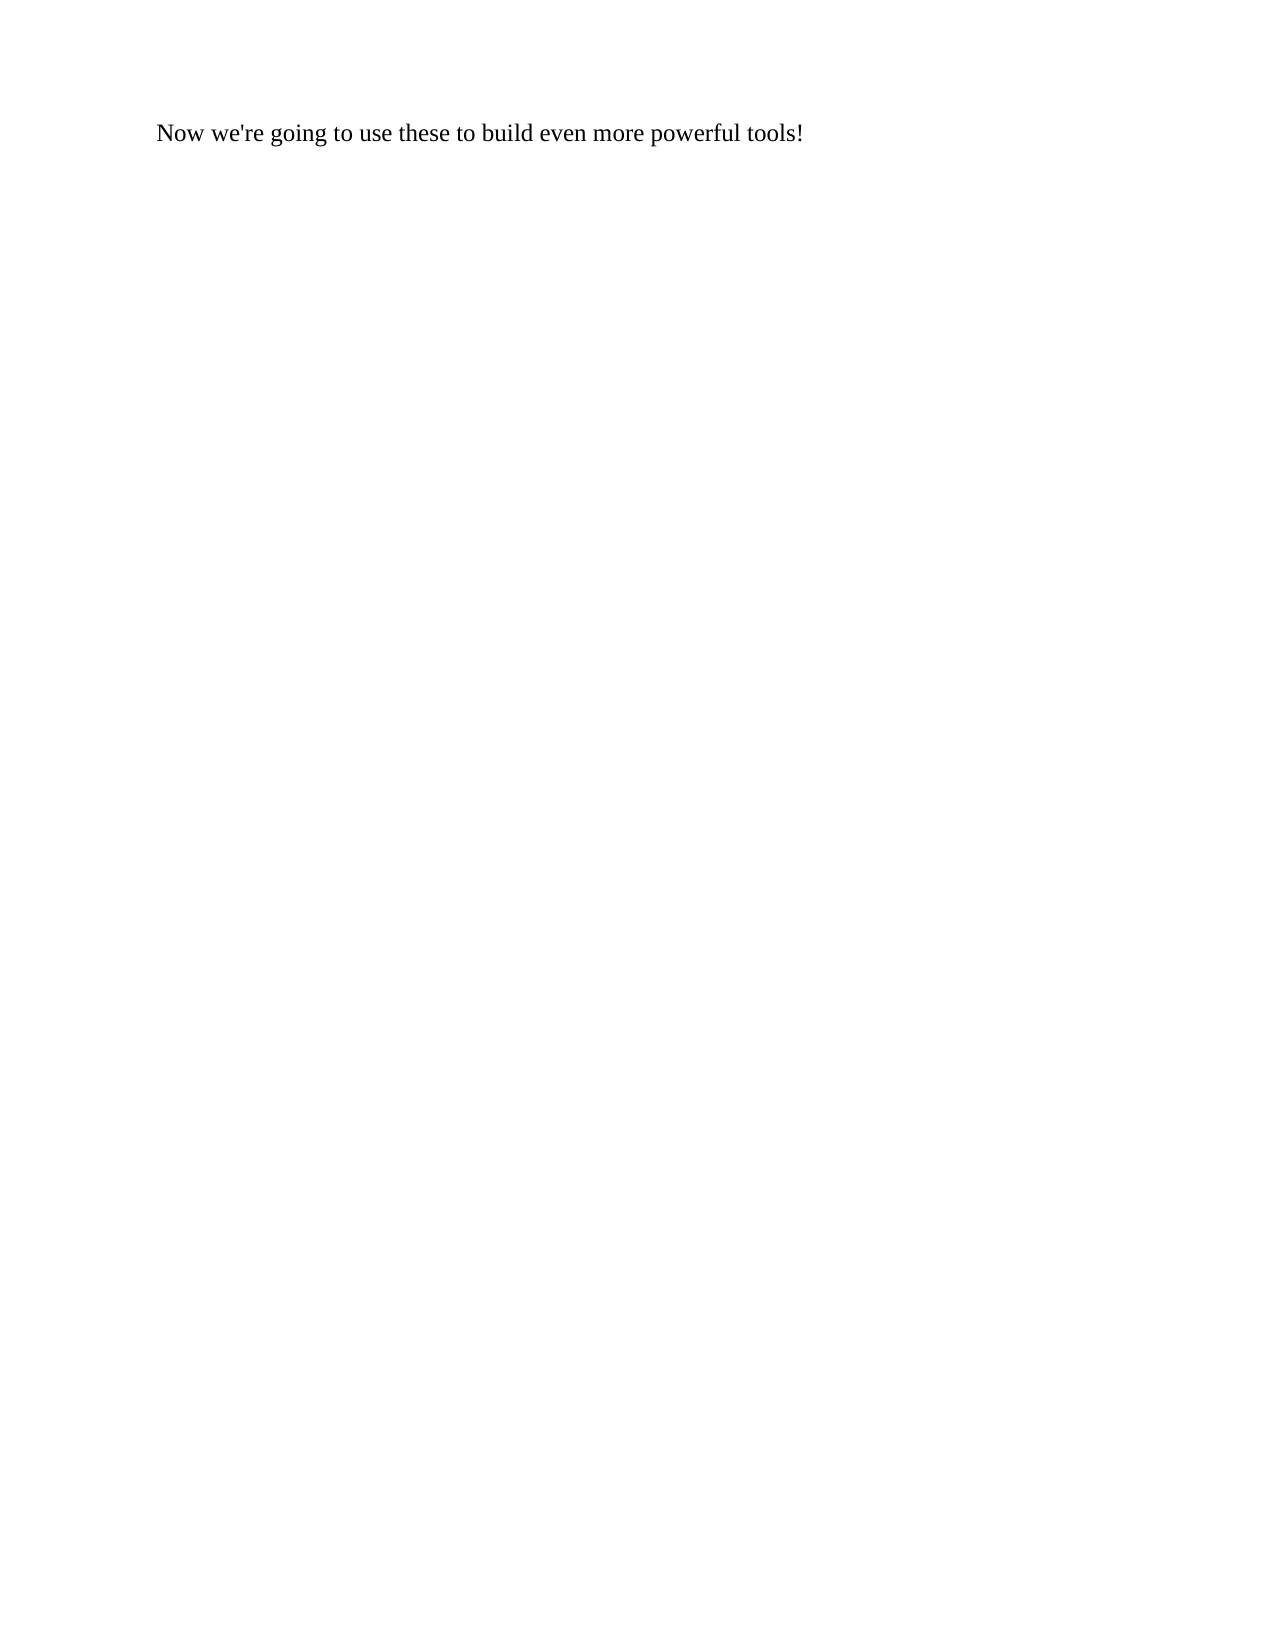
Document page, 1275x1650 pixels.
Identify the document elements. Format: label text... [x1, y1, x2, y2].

text Now we're going to use these to build even more powerful tools! [118, 118, 1156, 147]
